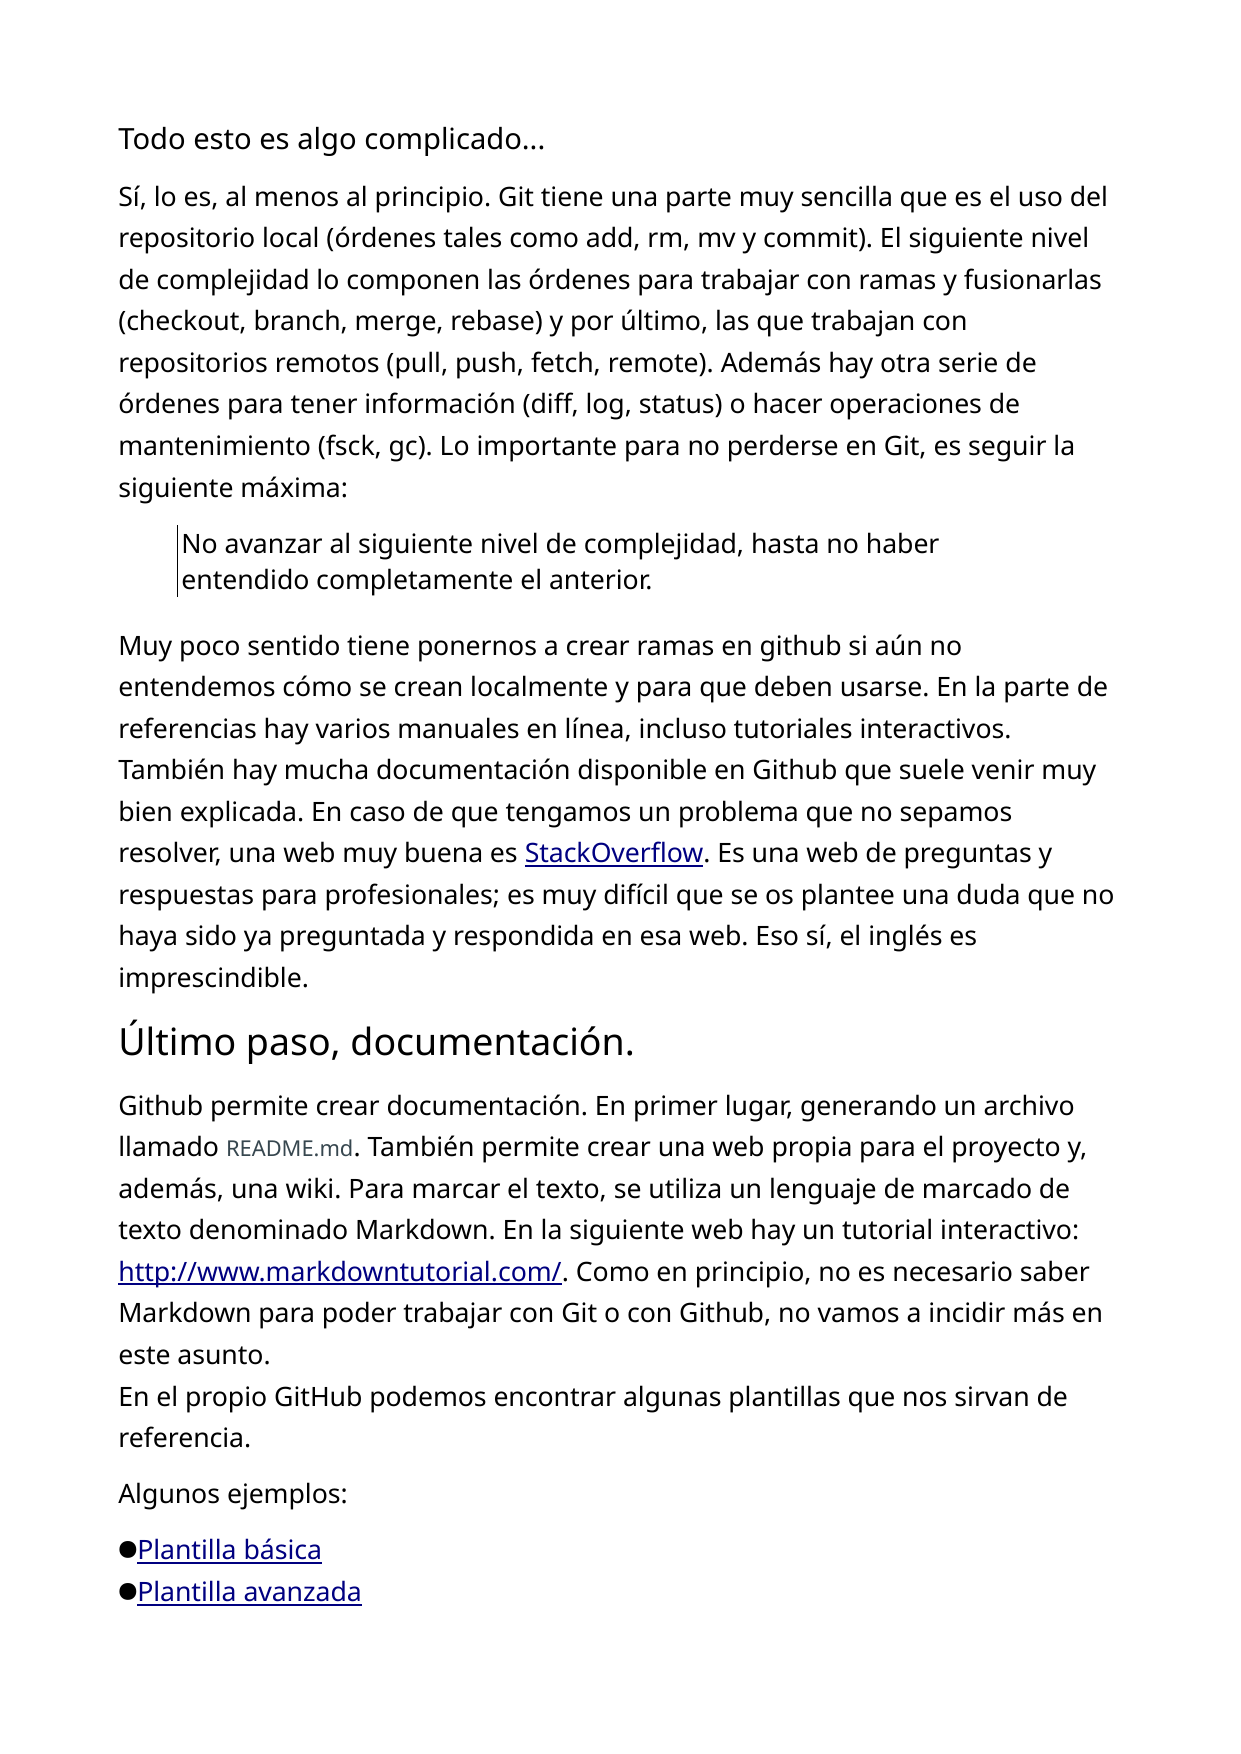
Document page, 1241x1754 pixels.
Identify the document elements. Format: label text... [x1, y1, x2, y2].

text Github permite crear documentación. En primer lugar, generando un archivo llamado README.md. También permite crear una web propia para el proyecto y, además, una wiki. Para marcar el texto, se utiliza un lenguaje de marcado de texto denominado Markdown. En la siguiente web hay un tutorial interactivo: http://www.markdowntutorial.com/. Como en principio, no es necesario saber Markdown para poder trabajar con Git o con Github, no vamos a incidir más en este asunto. [118, 1087, 1122, 1372]
text No avanzar al siguiente nivel de complejidad, hasta no haber entendido completamente el anterior. [178, 525, 1063, 597]
text Algunos ejemplos: [118, 1475, 1122, 1511]
text Muy poco sentido tiene ponernos a crear ramas en github si aún no entendemos cómo se crean localmente y para que deben usarse. En la parte de referencias hay varios manuales en línea, incluso tutoriales interactivos. También hay mucha documentación disponible en Github que suele venir muy bien explicada. En caso de que tengamos un problema que no sepamos resolver, una web muy buena es StackOverflow. Es una web de preguntas y respuestas para profesionales; es muy difícil que se os plantee una duda que no haya sido ya preguntada y respondida en esa web. Eso sí, el inglés es imprescindible. [118, 626, 1122, 995]
list Plantilla avanzada [118, 1573, 1122, 1609]
text Sí, lo es, al menos al principio. Git tiene una parte muy sencilla que es el uso del repositorio local (órdenes tales como add, rm, mv y commit). El siguiente nivel de complejidad lo componen las órdenes para trabajar con ramas y fusionarlas (checkout, branch, merge, rebase) y por último, las que trabajan con repositorios remotos (pull, push, fetch, remote). Además hay otra serie de órdenes para tener información (diff, log, status) o hacer operaciones de mantenimiento (fsck, gc). Lo importante para no perderse en Git, es seguir la siguiente máxima: [118, 178, 1122, 505]
subtitle Todo esto es algo complicado... [118, 118, 1122, 158]
text En el propio GitHub podemos encontrar algunas plantillas que nos sirvan de referencia. [118, 1377, 1122, 1455]
list Plantilla básica [118, 1531, 1122, 1567]
subtitle Último paso, documentación. [118, 1015, 1122, 1066]
